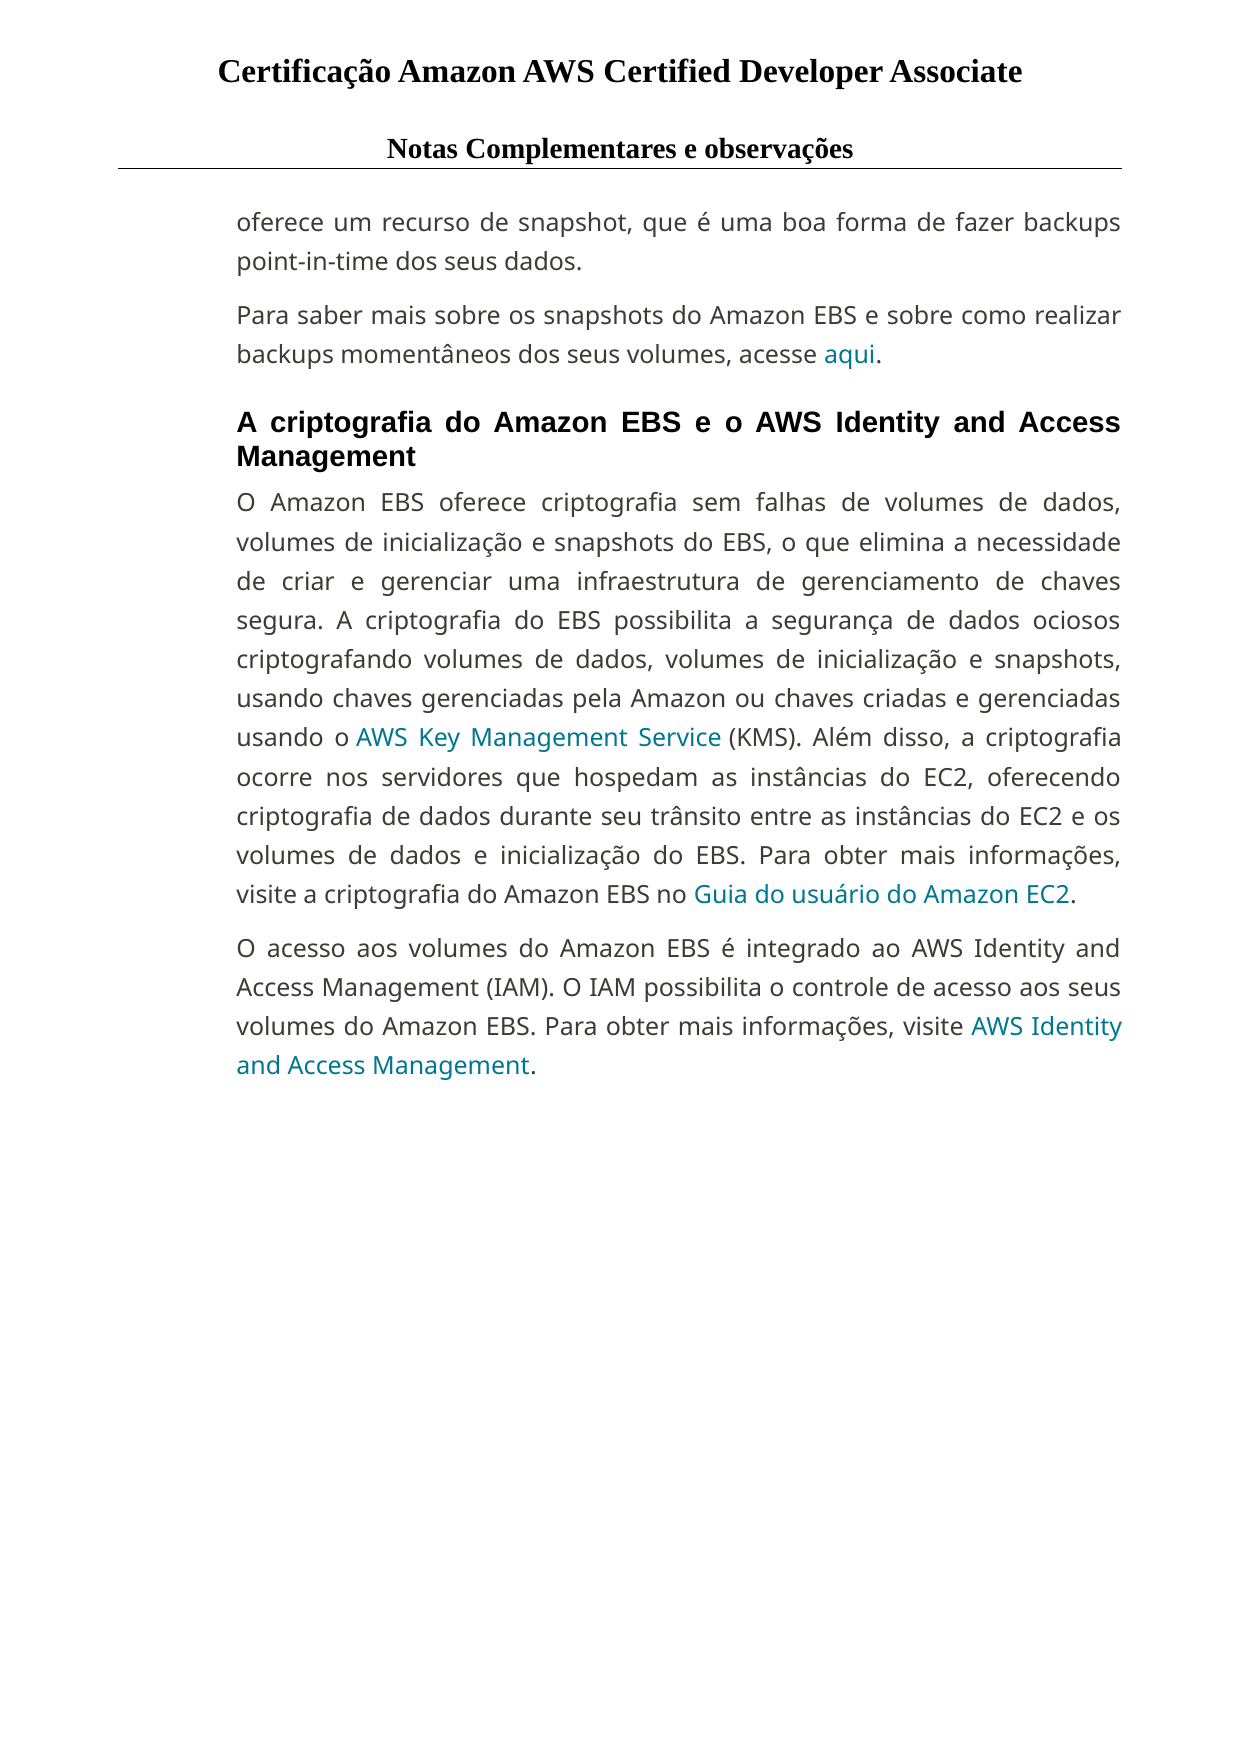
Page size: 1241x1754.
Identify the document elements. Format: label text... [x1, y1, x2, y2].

text O Amazon EBS oferece criptografia sem falhas de volumes de dados, volumes de inicialização e snapshots do EBS, o que elimina a necessidade de criar e gerenciar uma infraestrutura de gerenciamento de chaves segura. A criptografia do EBS possibilita a segurança de dados ociosos criptografando volumes de dados, volumes de inicialização e snapshots, usando chaves gerenciadas pela Amazon ou chaves criadas e gerenciadas usando o AWS Key Management Service (KMS). Além disso, a criptografia ocorre nos servidores que hospedam as instâncias do EC2, oferecendo criptografia de dados durante seu trânsito entre as instâncias do EC2 e os volumes de dados e inicialização do EBS. Para obter mais informações, visite a criptografia do Amazon EBS no Guia do usuário do Amazon EC2. [236, 485, 1122, 911]
text oferece um recurso de snapshot, que é uma boa forma de fazer backups point-in-time dos seus dados. [236, 205, 1122, 278]
text O acesso aos volumes do Amazon EBS é integrado ao AWS Identity and Access Management (IAM). O IAM possibilita o controle de acesso aos seus volumes do Amazon EBS. Para obter mais informações, visite AWS Identity and Access Management. [236, 931, 1122, 1082]
subtitle A criptografia do Amazon EBS e o AWS Identity and Access Management [236, 405, 1122, 473]
text Para saber mais sobre os snapshots do Amazon EBS e sobre como realizar backups momentâneos dos seus volumes, acesse aqui. [236, 298, 1122, 371]
